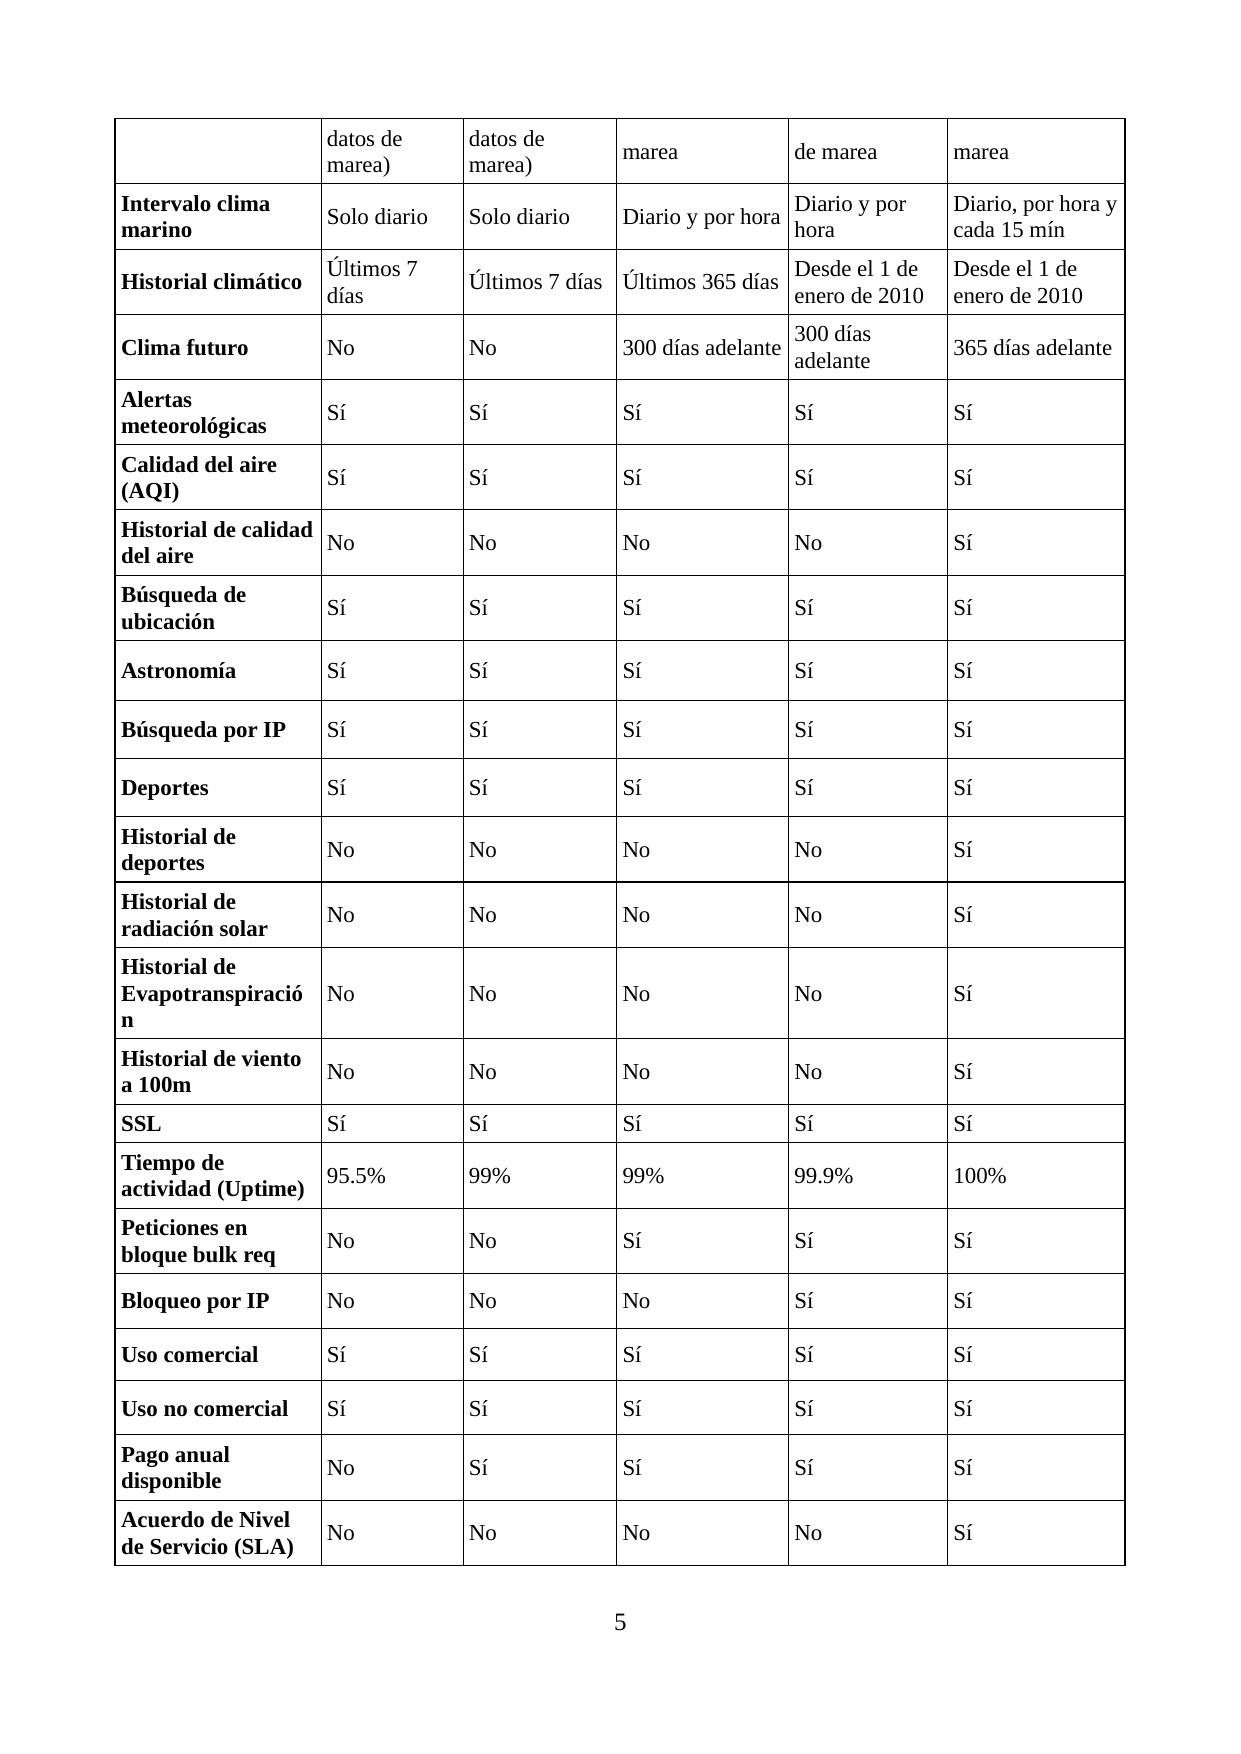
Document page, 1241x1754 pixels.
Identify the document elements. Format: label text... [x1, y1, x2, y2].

table_cell Sí [322, 445, 463, 509]
table_cell Historial de deportes [116, 817, 321, 881]
table_cell Últimos 365 días [617, 250, 788, 314]
table_cell Sí [789, 1274, 947, 1328]
table_cell No [617, 883, 788, 947]
table_cell No [789, 948, 947, 1038]
table_cell Sí [948, 576, 1124, 640]
table_cell Sí [948, 1381, 1124, 1434]
table_cell No [617, 1501, 788, 1565]
table_cell Sí [948, 701, 1124, 758]
table_cell Sí [617, 1209, 788, 1273]
table_cell Alertas meteorológicas [116, 380, 321, 444]
table_cell Desde el 1 de enero de 2010 [948, 250, 1124, 314]
table_cell Sí [617, 1105, 788, 1142]
table_cell No [464, 1039, 616, 1103]
table_cell No [464, 510, 616, 574]
table_cell Sí [464, 1435, 616, 1499]
table_cell No [617, 817, 788, 881]
table_cell 300 días adelante [789, 315, 947, 379]
table_cell 99% [617, 1143, 788, 1207]
table_cell Sí [948, 759, 1124, 816]
table_cell No [322, 315, 463, 379]
table_cell 99.9% [789, 1143, 947, 1207]
table_cell Sí [617, 701, 788, 758]
table_cell No [464, 1501, 616, 1565]
table_cell Sí [948, 1274, 1124, 1328]
table_cell No [322, 817, 463, 881]
table_cell Sí [322, 759, 463, 816]
table_cell datos de marea) [464, 119, 616, 183]
table_cell Sí [948, 948, 1124, 1038]
table_cell Uso no comercial [116, 1381, 321, 1434]
table_cell No [322, 1274, 463, 1328]
table_cell Sí [322, 701, 463, 758]
table_cell No [617, 948, 788, 1038]
table_cell Sí [464, 380, 616, 444]
table_cell No [322, 948, 463, 1038]
table_cell [116, 119, 321, 183]
table_cell 365 días adelante [948, 315, 1124, 379]
table_cell Sí [617, 380, 788, 444]
table_cell Sí [789, 1381, 947, 1434]
table_cell Calidad del aire (AQI) [116, 445, 321, 509]
table_cell Diario y por hora [617, 184, 788, 248]
table_cell 100% [948, 1143, 1124, 1207]
table_cell Sí [464, 641, 616, 700]
table_cell Sí [948, 510, 1124, 574]
table_cell marea [617, 119, 788, 183]
table_cell Sí [948, 641, 1124, 700]
table_cell Sí [789, 641, 947, 700]
table_cell No [789, 1501, 947, 1565]
table_cell Búsqueda por IP [116, 701, 321, 758]
table_cell Tiempo de actividad (Uptime) [116, 1143, 321, 1207]
table_cell Sí [789, 445, 947, 509]
table_cell Sí [322, 576, 463, 640]
table_cell Intervalo clima marino [116, 184, 321, 248]
table_cell Sí [948, 1329, 1124, 1380]
table_cell No [789, 817, 947, 881]
table_cell Sí [948, 445, 1124, 509]
table_cell Sí [322, 641, 463, 700]
table_cell Sí [322, 1329, 463, 1380]
table_cell No [617, 1274, 788, 1328]
table_cell marea [948, 119, 1124, 183]
table_cell Pago anual disponible [116, 1435, 321, 1499]
table_cell Sí [948, 883, 1124, 947]
table_cell Desde el 1 de enero de 2010 [789, 250, 947, 314]
table_cell Sí [789, 1435, 947, 1499]
table_cell Sí [789, 576, 947, 640]
table_cell Sí [789, 1105, 947, 1142]
table_cell SSL [116, 1105, 321, 1142]
table_cell Historial climático [116, 250, 321, 314]
table_cell Sí [322, 1105, 463, 1142]
table_cell Sí [789, 759, 947, 816]
table_cell Sí [617, 1329, 788, 1380]
table_cell Sí [948, 1209, 1124, 1273]
table_cell Sí [464, 1329, 616, 1380]
table_cell Sí [617, 445, 788, 509]
table_cell No [617, 510, 788, 574]
table_cell No [322, 883, 463, 947]
table_cell Sí [617, 576, 788, 640]
table_cell No [464, 948, 616, 1038]
table_cell No [464, 1209, 616, 1273]
table_cell No [322, 1039, 463, 1103]
table_cell Últimos 7 días [464, 250, 616, 314]
table_cell de marea [789, 119, 947, 183]
table_cell Sí [948, 1105, 1124, 1142]
table_cell Sí [789, 380, 947, 444]
table_cell Clima futuro [116, 315, 321, 379]
table_cell Sí [464, 759, 616, 816]
table_cell Sí [464, 701, 616, 758]
table_cell Sí [322, 1381, 463, 1434]
table_cell No [464, 315, 616, 379]
table_cell Sí [617, 1435, 788, 1499]
table_cell 95.5% [322, 1143, 463, 1207]
table_cell Sí [789, 701, 947, 758]
table_cell Sí [789, 1329, 947, 1380]
table_cell No [789, 1039, 947, 1103]
table_cell 300 días adelante [617, 315, 788, 379]
table_cell Diario, por hora y cada 15 mín [948, 184, 1124, 248]
table_cell Diario y por hora [789, 184, 947, 248]
table_cell No [617, 1039, 788, 1103]
table_cell No [322, 1501, 463, 1565]
table_cell Sí [322, 380, 463, 444]
table_cell Sí [464, 576, 616, 640]
table_cell No [464, 883, 616, 947]
table_cell Sí [464, 1105, 616, 1142]
table_cell No [322, 510, 463, 574]
table_cell Peticiones en bloque bulk req [116, 1209, 321, 1273]
table_cell Sí [464, 445, 616, 509]
table_cell Búsqueda de ubicación [116, 576, 321, 640]
table_cell Uso comercial [116, 1329, 321, 1380]
table_cell No [322, 1209, 463, 1273]
table_cell Astronomía [116, 641, 321, 700]
table_cell Sí [948, 1435, 1124, 1499]
table_cell Deportes [116, 759, 321, 816]
table_cell Sí [789, 1209, 947, 1273]
table_cell Historial de viento a 100m [116, 1039, 321, 1103]
table_cell datos de marea) [322, 119, 463, 183]
table_cell Sí [617, 759, 788, 816]
table_cell Sí [464, 1381, 616, 1434]
table_cell Historial de calidad del aire [116, 510, 321, 574]
table_cell Historial de radiación solar [116, 883, 321, 947]
table_cell No [789, 883, 947, 947]
table_cell No [464, 817, 616, 881]
table_cell No [789, 510, 947, 574]
table_cell Solo diario [464, 184, 616, 248]
table_cell 99% [464, 1143, 616, 1207]
table_cell No [464, 1274, 616, 1328]
table_cell Sí [948, 1039, 1124, 1103]
table_cell Solo diario [322, 184, 463, 248]
table_cell Sí [617, 1381, 788, 1434]
table_cell No [322, 1435, 463, 1499]
table_cell Últimos 7 días [322, 250, 463, 314]
table_cell Acuerdo de Nivel de Servicio (SLA) [116, 1501, 321, 1565]
table_cell Sí [617, 641, 788, 700]
table_cell Historial de Evapotranspiración [116, 948, 321, 1038]
table_cell Sí [948, 817, 1124, 881]
table_cell Bloqueo por IP [116, 1274, 321, 1328]
table_cell Sí [948, 1501, 1124, 1565]
table_cell Sí [948, 380, 1124, 444]
